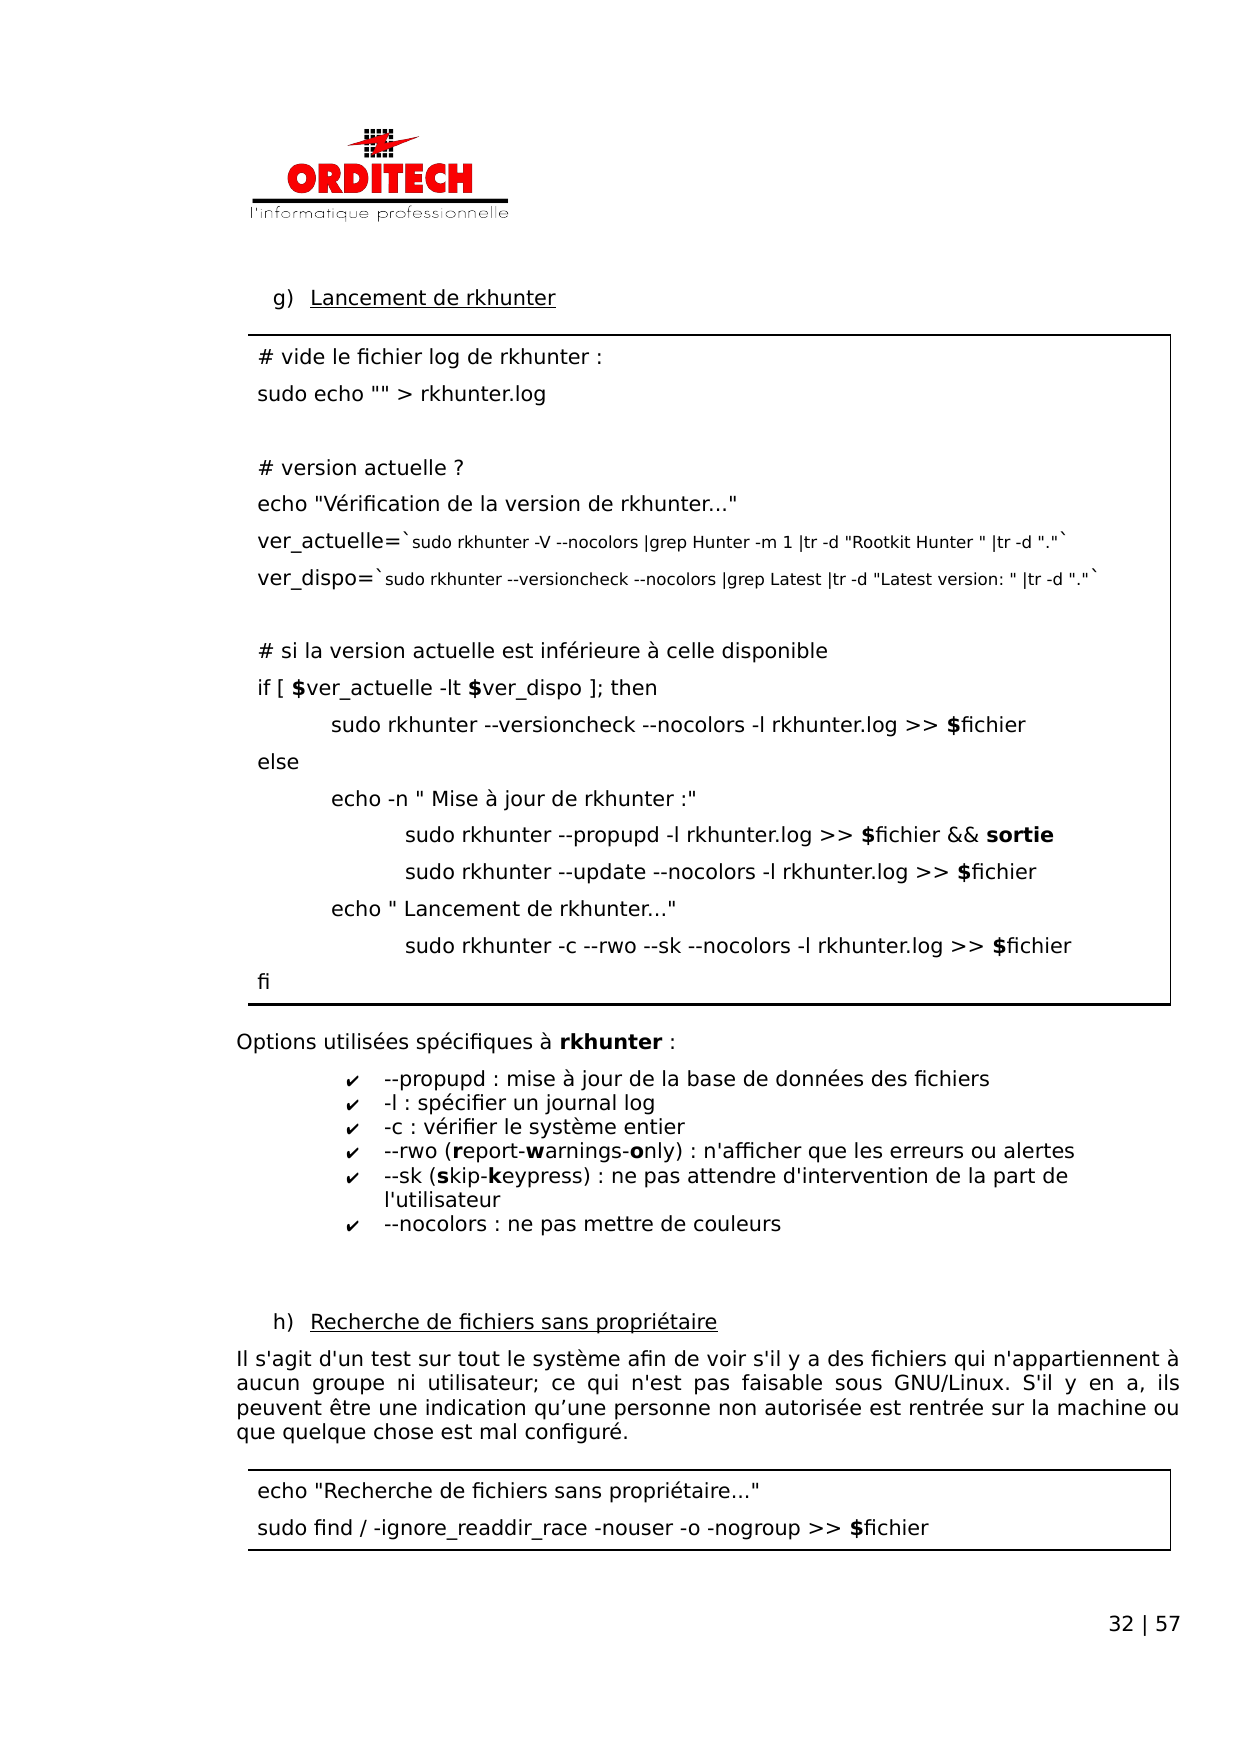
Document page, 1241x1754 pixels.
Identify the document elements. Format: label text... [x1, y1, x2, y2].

text echo "Vérification de la version de rkhunter..." [257, 492, 1161, 517]
text sudo rkhunter -c --rwo --sk --nocolors -l rkhunter.log >> $fichier [257, 934, 1161, 958]
text sudo rkhunter --versioncheck --nocolors -l rkhunter.log >> $fichier [257, 713, 1161, 737]
list -c : vérifier le système entier [346, 1115, 1181, 1139]
list Lancement de rkhunter [273, 286, 1181, 310]
list --rwo (report-warnings-only) : n'afficher que les erreurs ou alertes [346, 1139, 1181, 1164]
text sudo rkhunter --propupd -l rkhunter.log >> $fichier && sortie [257, 823, 1161, 848]
text ver_actuelle=`sudo rkhunter -V --nocolors |grep Hunter -m 1 |tr -d "Rootkit Hunter " |tr -d "."` [257, 529, 1161, 553]
text echo "Recherche de fichiers sans propriétaire..." [257, 1479, 1161, 1504]
list -l : spécifier un journal log [346, 1091, 1181, 1115]
text # version actuelle ? [257, 456, 1161, 480]
text Options utilisées spécifiques à rkhunter : [236, 1030, 1181, 1054]
text ver_dispo=`sudo rkhunter --versioncheck --nocolors |grep Latest |tr -d "Latest version: " |tr -d "."` [257, 566, 1161, 590]
list --sk (skip-keypress) : ne pas attendre d'intervention de la part de l'utilisateur [346, 1164, 1181, 1212]
list --nocolors : ne pas mettre de couleurs [346, 1212, 1181, 1237]
list --propupd : mise à jour de la base de données des fichiers [346, 1067, 1181, 1091]
text sudo rkhunter --update --nocolors -l rkhunter.log >> $fichier [257, 860, 1161, 884]
list Recherche de fichiers sans propriétaire [273, 1310, 1181, 1334]
text sudo find / -ignore_readdir_race -nouser -o -nogroup >> $fichier [257, 1516, 1161, 1540]
text Il s'agit d'un test sur tout le système afin de voir s'il y a des fichiers qui n'appartiennent à aucun groupe ni utilisateur; ce qui n'est pas faisable sous GNU/Linux. S'il y en a, ils peuvent être une indication qu’une personne non autorisée est rentrée sur la machine ou que quelque chose est mal configuré. [236, 1347, 1181, 1444]
text echo -n " Mise à jour de rkhunter :" [257, 787, 1161, 811]
text # si la version actuelle est inférieure à celle disponible [257, 639, 1161, 664]
text echo " Lancement de rkhunter..." [257, 897, 1161, 921]
text fi [257, 970, 1161, 995]
text if [ $ver_actuelle -lt $ver_dispo ]; then [257, 676, 1161, 701]
picture [236, 118, 527, 232]
text sudo echo "" > rkhunter.log [257, 382, 1161, 406]
text # vide le fichier log de rkhunter : [257, 345, 1161, 369]
text else [257, 750, 1161, 774]
